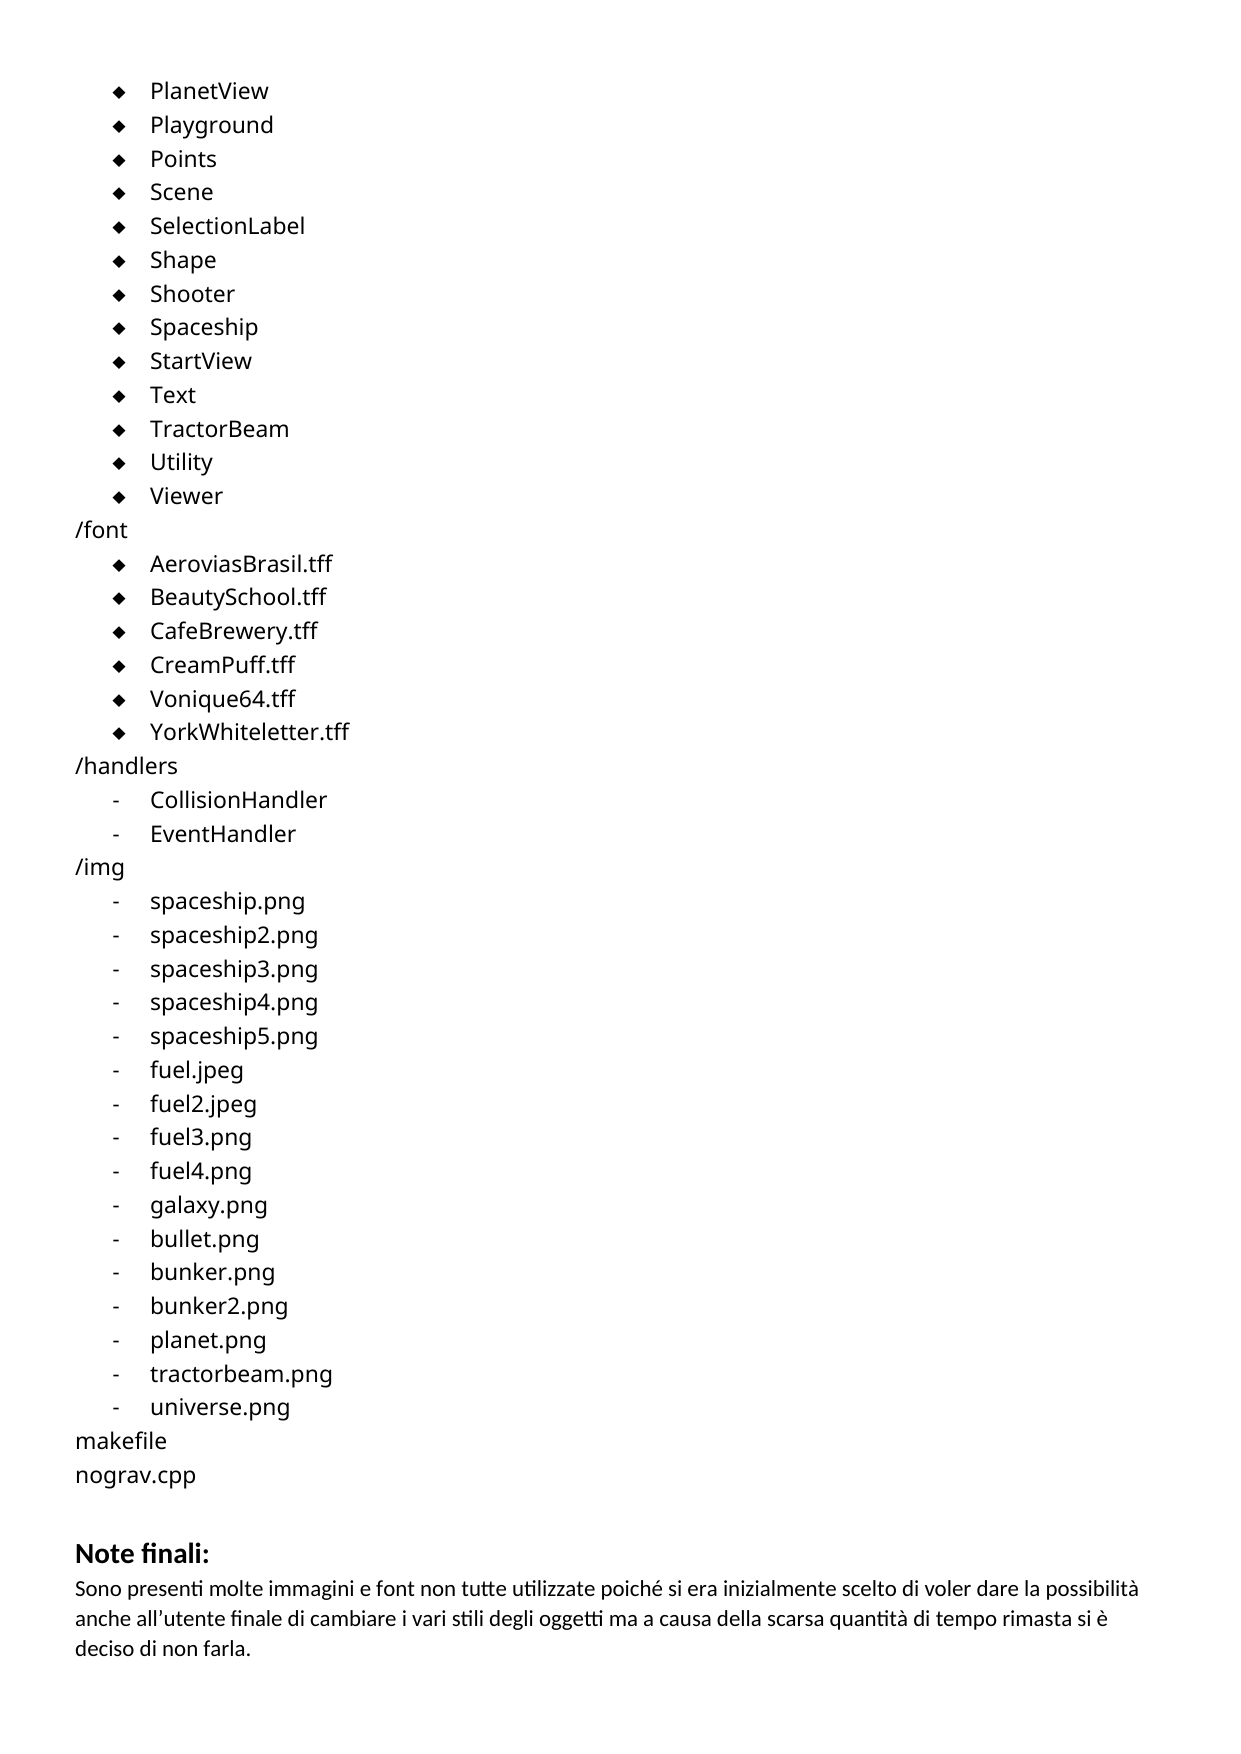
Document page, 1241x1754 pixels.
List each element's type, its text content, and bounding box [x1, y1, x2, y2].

list StartView [112, 345, 1165, 376]
text Note finali: [75, 1535, 1165, 1571]
list CafeBrewery.tff [112, 615, 1165, 646]
list CreamPuff.tff [112, 649, 1165, 680]
list fuel.jpeg [112, 1054, 1165, 1085]
list Shooter [112, 277, 1165, 309]
list fuel2.jpeg [112, 1087, 1165, 1119]
list Utility [112, 446, 1165, 477]
list /img [75, 851, 1165, 882]
list Playground [112, 109, 1165, 140]
list universe.png [112, 1391, 1165, 1422]
list spaceship.png [112, 885, 1165, 916]
list bunker2.png [112, 1290, 1165, 1321]
list fuel4.png [112, 1155, 1165, 1186]
list /font [75, 514, 1165, 545]
list planet.png [112, 1324, 1165, 1355]
list TractorBeam [112, 412, 1165, 444]
list spaceship5.png [112, 1020, 1165, 1051]
list nograv.cpp [75, 1459, 1165, 1490]
list EventHandler [112, 817, 1165, 849]
list Points [112, 142, 1165, 174]
list makefile [75, 1425, 1165, 1456]
list CollisionHandler [112, 784, 1165, 815]
list bullet.png [112, 1222, 1165, 1254]
list tractorbeam.png [112, 1357, 1165, 1389]
list Scene [112, 176, 1165, 207]
list fuel3.png [112, 1121, 1165, 1152]
list bunker.png [112, 1256, 1165, 1287]
list Text [112, 379, 1165, 410]
list Spaceship [112, 311, 1165, 342]
list Shape [112, 244, 1165, 275]
list PlanetView [112, 75, 1165, 106]
list Vonique64.tff [112, 682, 1165, 714]
list spaceship2.png [112, 919, 1165, 950]
list AeroviasBrasil.tff [112, 547, 1165, 579]
list /handlers [75, 750, 1165, 781]
list YorkWhiteletter.tff [112, 716, 1165, 747]
list spaceship4.png [112, 986, 1165, 1017]
list Viewer [112, 480, 1165, 511]
list SelectionLabel [112, 210, 1165, 241]
list spaceship3.png [112, 952, 1165, 984]
list galaxy.png [112, 1189, 1165, 1220]
list BeautySchool.tff [112, 581, 1165, 612]
text Sono presenti molte immagini e font non tutte utilizzate poiché si era inizialmente scelto di voler dare la possibilità anche all’utente finale di cambiare i vari stili degli oggetti ma a causa della scarsa quantità di tempo rimasta si è deciso di non farla. [75, 1574, 1165, 1662]
